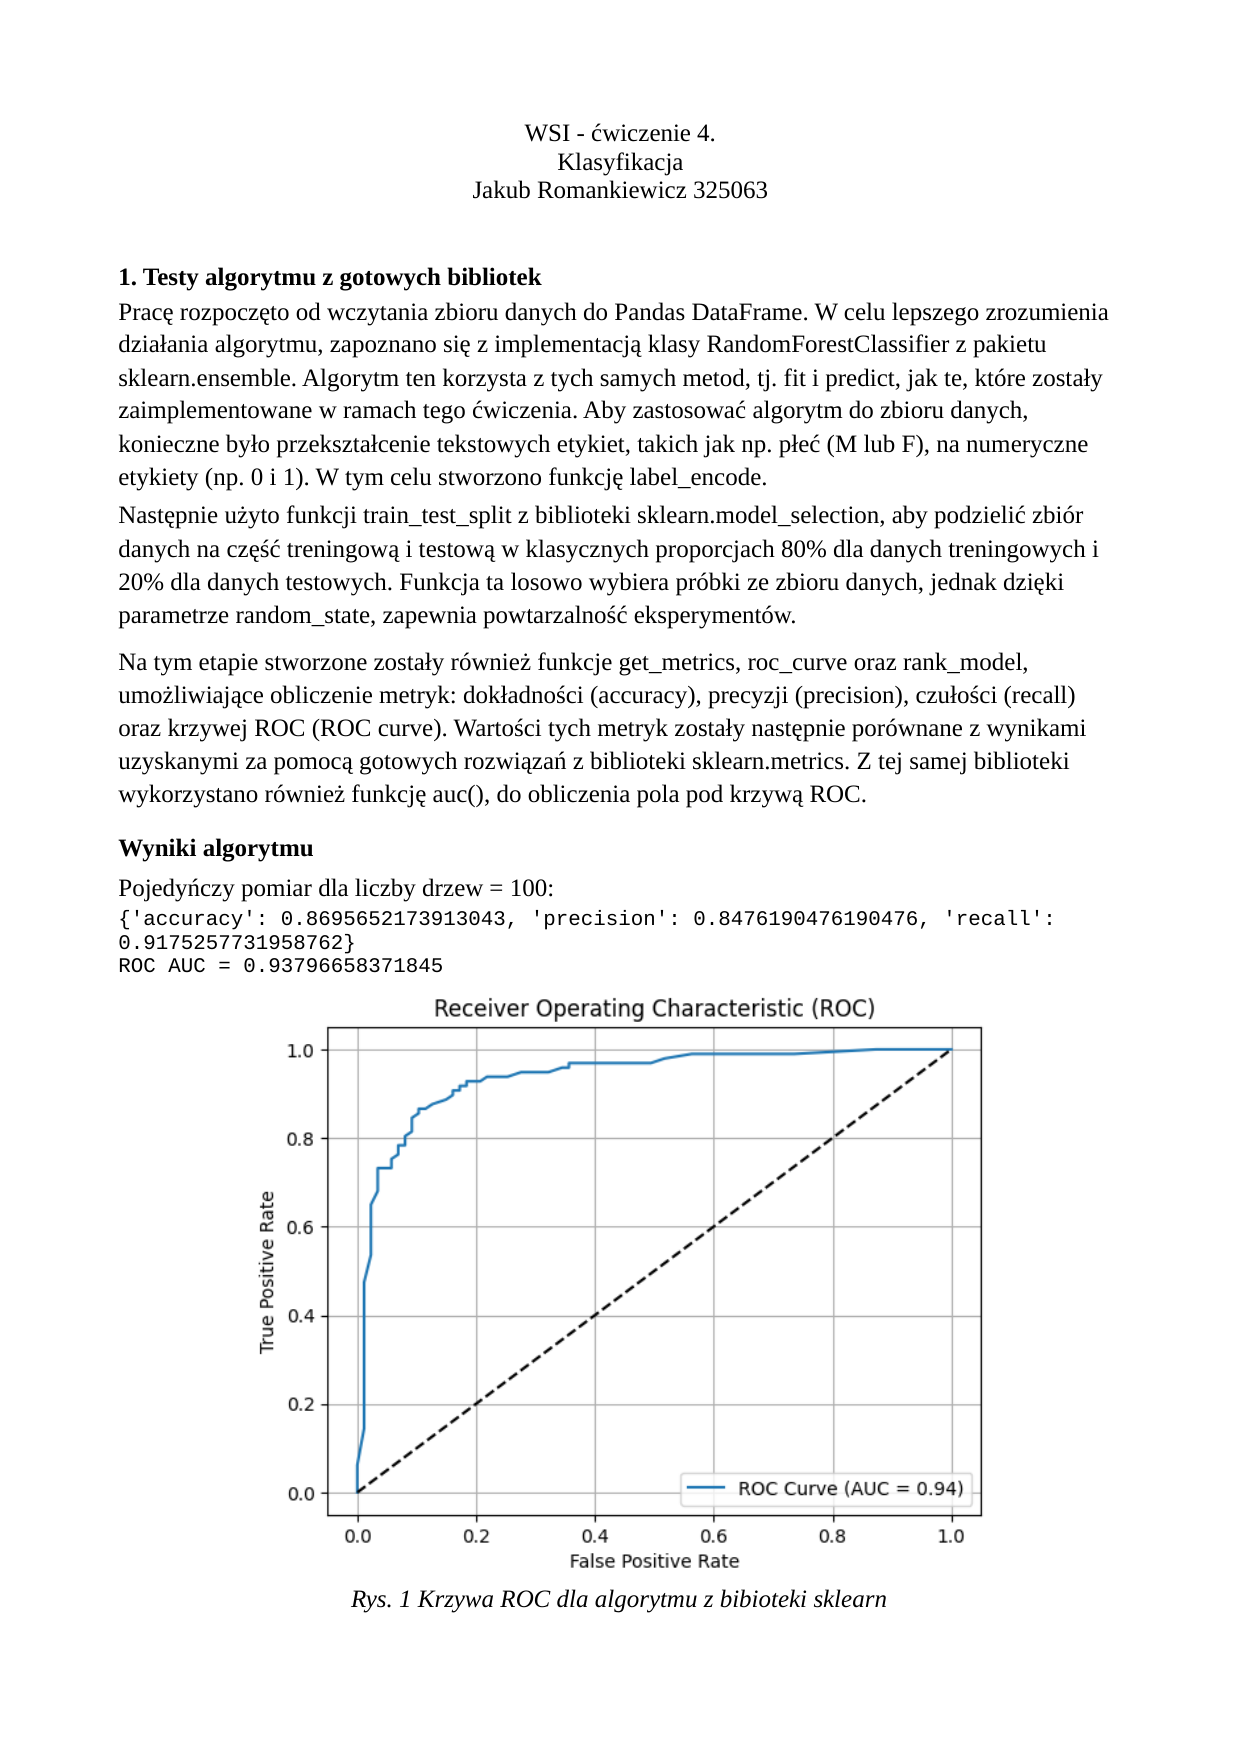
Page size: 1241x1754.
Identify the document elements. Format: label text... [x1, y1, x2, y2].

text Pojedyńczy pomiar dla liczby drzew = 100: [118, 873, 1122, 902]
text {'accuracy': 0.8695652173913043, 'precision': 0.8476190476190476, 'recall': 0.9175257731958762} [118, 908, 1122, 956]
text WSI - ćwiczenie 4. [118, 118, 1122, 147]
text Rys. 1 Krzywa ROC dla algorytmu z bibioteki sklearn [118, 979, 1122, 1613]
text 1. Testy algorytmu z gotowych bibliotek [118, 262, 1122, 291]
text Klasyfikacja [118, 147, 1122, 176]
text Na tym etapie stworzone zostały również funkcje get_metrics, roc_curve oraz rank_model, umożliwiające obliczenie metryk: dokładności (accuracy), precyzji (precision), czułości (recall) oraz krzywej ROC (ROC curve). Wartości tych metryk zostały następnie porównane z wynikami uzyskanymi za pomocą gotowych rozwiązań z biblioteki sklearn.metrics. Z tej samej biblioteki wykorzystano również funkcję auc(), do obliczenia pola pod krzywą ROC. [118, 647, 1122, 808]
text Pracę rozpoczęto od wczytania zbioru danych do Pandas DataFrame. W celu lepszego zrozumienia działania algorytmu, zapoznano się z implementacją klasy RandomForestClassifier z pakietu sklearn.ensemble. Algorytm ten korzysta z tych samych metod, tj. fit i predict, jak te, które zostały zaimplementowane w ramach tego ćwiczenia. Aby zastosować algorytm do zbioru danych, konieczne było przekształcenie tekstowych etykiet, takich jak np. płeć (M lub F), na numeryczne etykiety (np. 0 i 1). W tym celu stworzono funkcję label_encode. [118, 297, 1122, 490]
picture [247, 985, 993, 1585]
text Następnie użyto funkcji train_test_split z biblioteki sklearn.model_selection, aby podzielić zbiór danych na część treningową i testową w klasycznych proporcjach 80% dla danych treningowych i 20% dla danych testowych. Funkcja ta losowo wybiera próbki ze zbioru danych, jednak dzięki parametrze random_state, zapewnia powtarzalność eksperymentów. [118, 501, 1122, 628]
text Jakub Romankiewicz 325063 [118, 176, 1122, 204]
text ROC AUC = 0.93796658371845 [118, 956, 1122, 979]
text Wyniki algorytmu [118, 833, 1122, 862]
